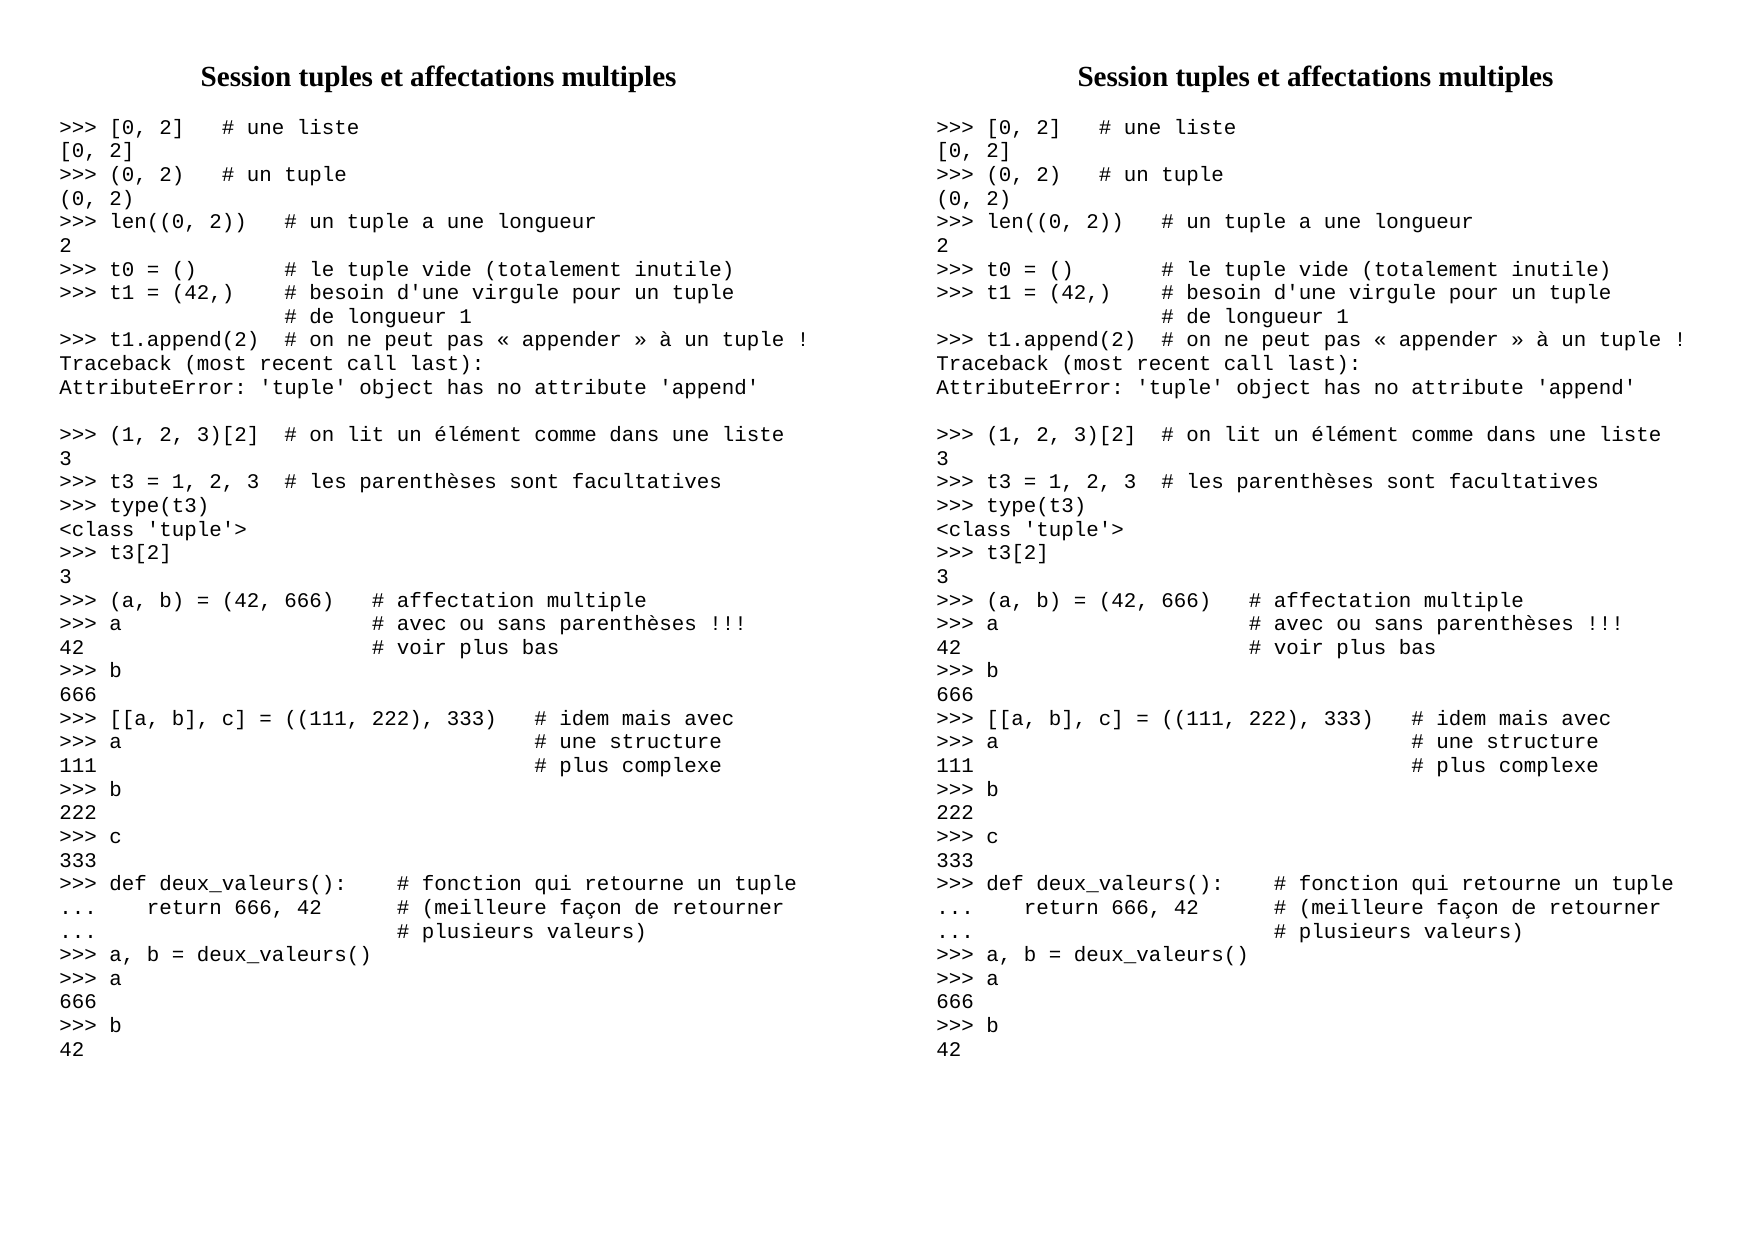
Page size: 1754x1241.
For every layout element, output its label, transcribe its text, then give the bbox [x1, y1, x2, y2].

text >>> b [59, 779, 818, 802]
text 111 # plus complexe [59, 755, 818, 779]
text 42 [59, 1039, 818, 1062]
text 2 [59, 235, 818, 258]
text >>> a # avec ou sans parenthèses !!! [936, 613, 1695, 637]
text 111 # plus complexe [936, 755, 1695, 779]
text 42 # voir plus bas [936, 637, 1695, 661]
text (0, 2) [936, 188, 1695, 211]
text 222 [936, 802, 1695, 826]
text >>> a [936, 968, 1695, 992]
text >>> b [936, 779, 1695, 802]
text 333 [59, 850, 818, 873]
text Session tuples et affectations multiples [59, 59, 818, 93]
text <class 'tuple'> [59, 519, 818, 542]
text >>> (a, b) = (42, 666) # affectation multiple [59, 589, 818, 613]
text >>> c [59, 826, 818, 850]
text [0, 2] [936, 140, 1695, 164]
text >>> a # avec ou sans parenthèses !!! [59, 613, 818, 637]
text >>> [0, 2] # une liste [59, 117, 818, 140]
text >>> t1 = (42,) # besoin d'une virgule pour un tuple [936, 282, 1695, 306]
text 3 [936, 448, 1695, 471]
text >>> t3[2] [59, 542, 818, 566]
text >>> (0, 2) # un tuple [59, 164, 818, 188]
text >>> t1 = (42,) # besoin d'une virgule pour un tuple [59, 282, 818, 306]
text 3 [59, 566, 818, 589]
text 222 [59, 802, 818, 826]
text 3 [59, 448, 818, 471]
text 666 [59, 684, 818, 708]
text 666 [59, 992, 818, 1015]
text >>> [0, 2] # une liste [936, 117, 1695, 140]
text >>> (a, b) = (42, 666) # affectation multiple [936, 589, 1695, 613]
text >>> t3 = 1, 2, 3 # les parenthèses sont facultatives [59, 471, 818, 495]
text >>> t3[2] [936, 542, 1695, 566]
text >>> [[a, b], c] = ((111, 222), 333) # idem mais avec [59, 708, 818, 731]
text >>> (1, 2, 3)[2] # on lit un élément comme dans une liste [936, 424, 1695, 448]
text >>> len((0, 2)) # un tuple a une longueur [936, 211, 1695, 235]
text ... # plusieurs valeurs) [936, 921, 1695, 944]
text >>> t1.append(2) # on ne peut pas « appender » à un tuple ! [59, 329, 818, 353]
text >>> b [936, 1015, 1695, 1039]
text >>> b [59, 1015, 818, 1039]
text >>> t0 = () # le tuple vide (totalement inutile) [936, 258, 1695, 282]
text >>> a # une structure [936, 731, 1695, 755]
text >>> (1, 2, 3)[2] # on lit un élément comme dans une liste [59, 424, 818, 448]
text Traceback (most recent call last): [59, 353, 818, 377]
text >>> b [936, 661, 1695, 684]
text [0, 2] [59, 140, 818, 164]
text >>> len((0, 2)) # un tuple a une longueur [59, 211, 818, 235]
text # de longueur 1 [59, 306, 818, 329]
text 42 # voir plus bas [59, 637, 818, 661]
text 666 [936, 684, 1695, 708]
text AttributeError: 'tuple' object has no attribute 'append' [59, 377, 818, 400]
text Session tuples et affectations multiples [936, 59, 1695, 93]
text >>> def deux_valeurs(): # fonction qui retourne un tuple [59, 873, 818, 897]
text >>> t1.append(2) # on ne peut pas « appender » à un tuple ! [936, 329, 1695, 353]
text >>> type(t3) [59, 495, 818, 519]
text 42 [936, 1039, 1695, 1062]
text ... return 666, 42 # (meilleure façon de retourner [936, 897, 1695, 921]
text >>> a [59, 968, 818, 992]
text 3 [936, 566, 1695, 589]
text >>> c [936, 826, 1695, 850]
text # de longueur 1 [936, 306, 1695, 329]
text 333 [936, 850, 1695, 873]
text >>> type(t3) [936, 495, 1695, 519]
text Traceback (most recent call last): [936, 353, 1695, 377]
text >>> a, b = deux_valeurs() [59, 944, 818, 968]
text >>> def deux_valeurs(): # fonction qui retourne un tuple [936, 873, 1695, 897]
text >>> a, b = deux_valeurs() [936, 944, 1695, 968]
text >>> t3 = 1, 2, 3 # les parenthèses sont facultatives [936, 471, 1695, 495]
text AttributeError: 'tuple' object has no attribute 'append' [936, 377, 1695, 400]
text <class 'tuple'> [936, 519, 1695, 542]
text >>> t0 = () # le tuple vide (totalement inutile) [59, 258, 818, 282]
text (0, 2) [59, 188, 818, 211]
text >>> a # une structure [59, 731, 818, 755]
text ... return 666, 42 # (meilleure façon de retourner [59, 897, 818, 921]
text ... # plusieurs valeurs) [59, 921, 818, 944]
text >>> (0, 2) # un tuple [936, 164, 1695, 188]
text 2 [936, 235, 1695, 258]
text >>> b [59, 661, 818, 684]
text >>> [[a, b], c] = ((111, 222), 333) # idem mais avec [936, 708, 1695, 731]
text 666 [936, 992, 1695, 1015]
